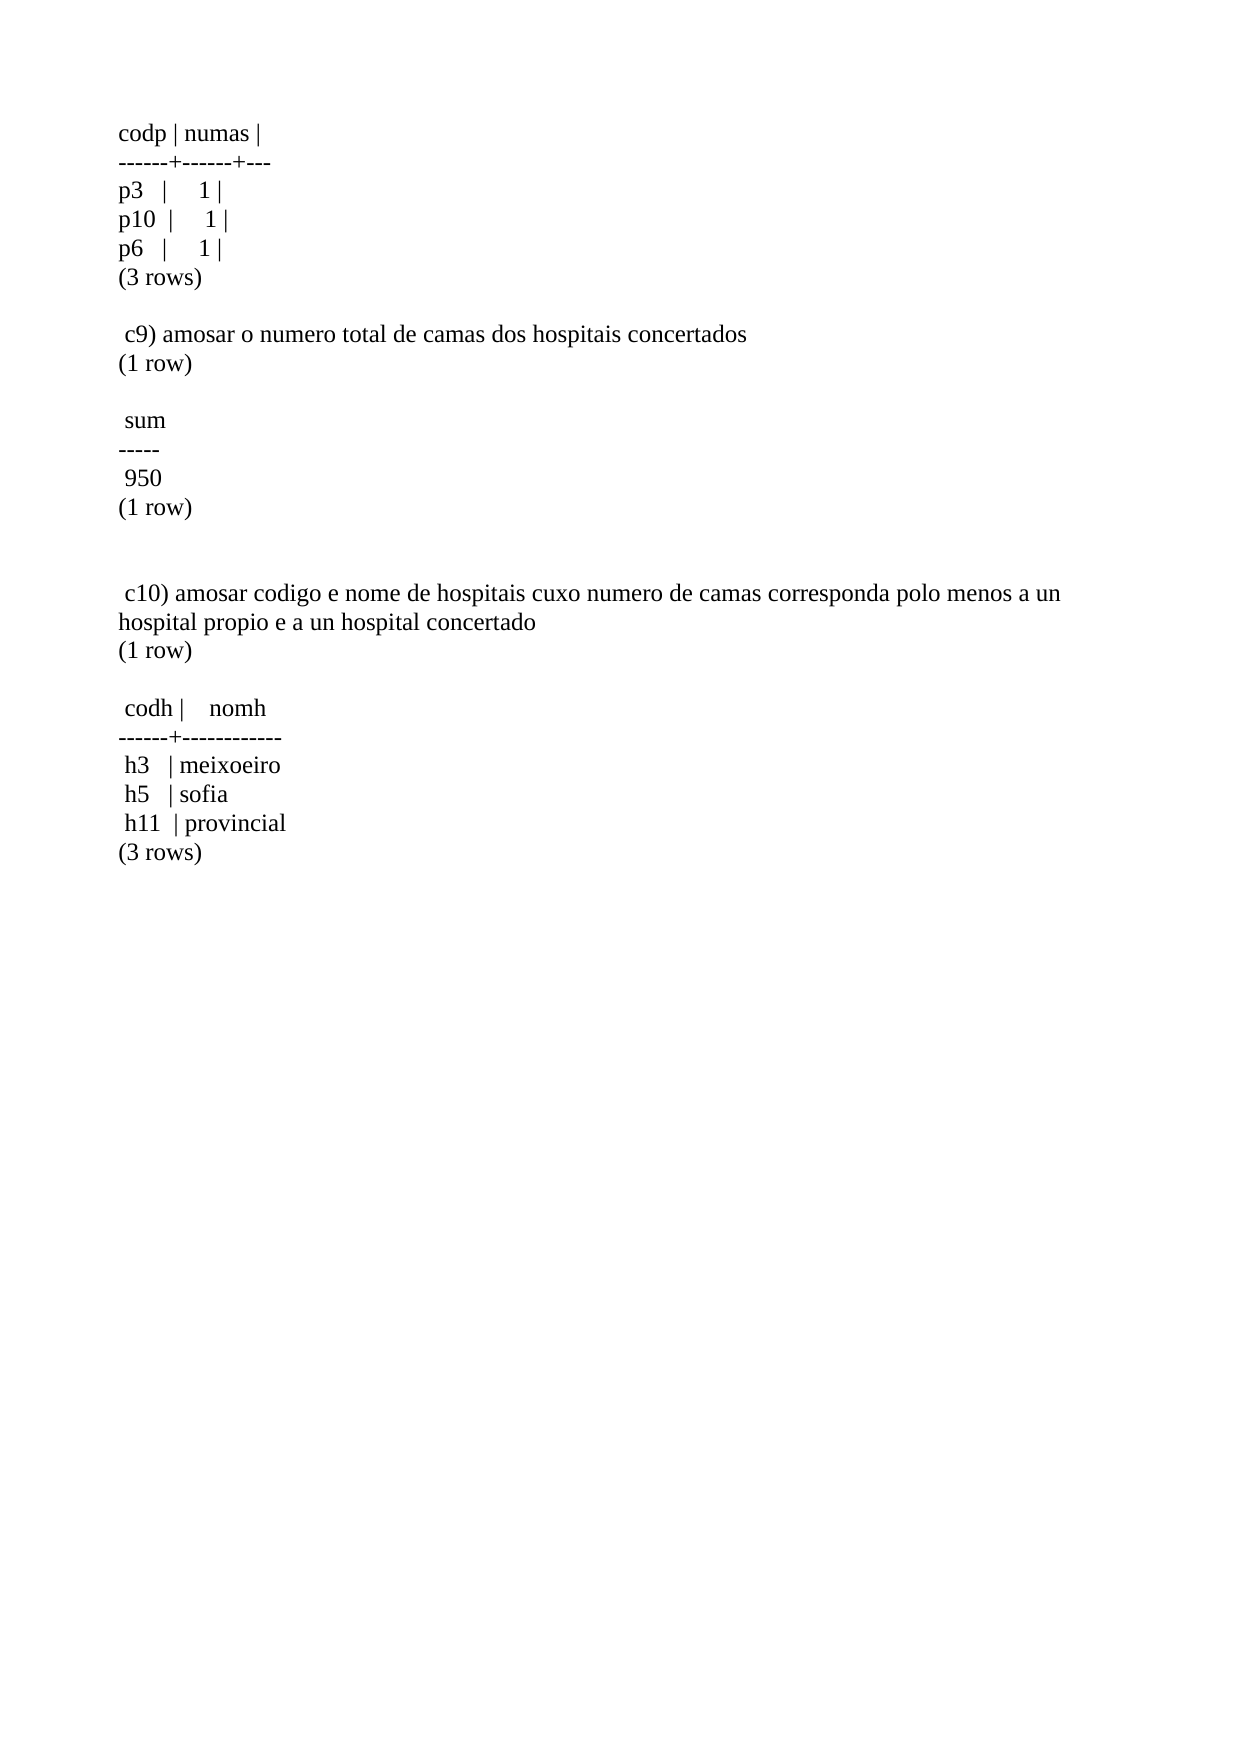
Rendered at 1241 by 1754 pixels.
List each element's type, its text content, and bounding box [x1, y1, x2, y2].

text ----- [118, 434, 1122, 463]
text codh | nomh [118, 693, 1122, 722]
text (1 row) [118, 492, 1122, 521]
text (1 row) [118, 348, 1122, 377]
text c10) amosar codigo e nome de hospitais cuxo numero de camas corresponda polo menos a un hospital propio e a un hospital concertado [118, 578, 1122, 636]
text p6 | 1 | [118, 233, 1122, 262]
text sum [118, 406, 1122, 434]
text ------+------+--- [118, 147, 1122, 176]
text p3 | 1 | [118, 176, 1122, 204]
text codp | numas | [118, 118, 1122, 147]
text h11 | provincial [118, 808, 1122, 837]
text p10 | 1 | [118, 204, 1122, 233]
text 950 [118, 463, 1122, 492]
text (1 row) [118, 636, 1122, 664]
text (3 rows) [118, 837, 1122, 866]
text c9) amosar o numero total de camas dos hospitais concertados [118, 319, 1122, 348]
text (3 rows) [118, 262, 1122, 291]
text ------+------------ [118, 722, 1122, 751]
text h5 | sofia [118, 779, 1122, 808]
text h3 | meixoeiro [118, 751, 1122, 779]
